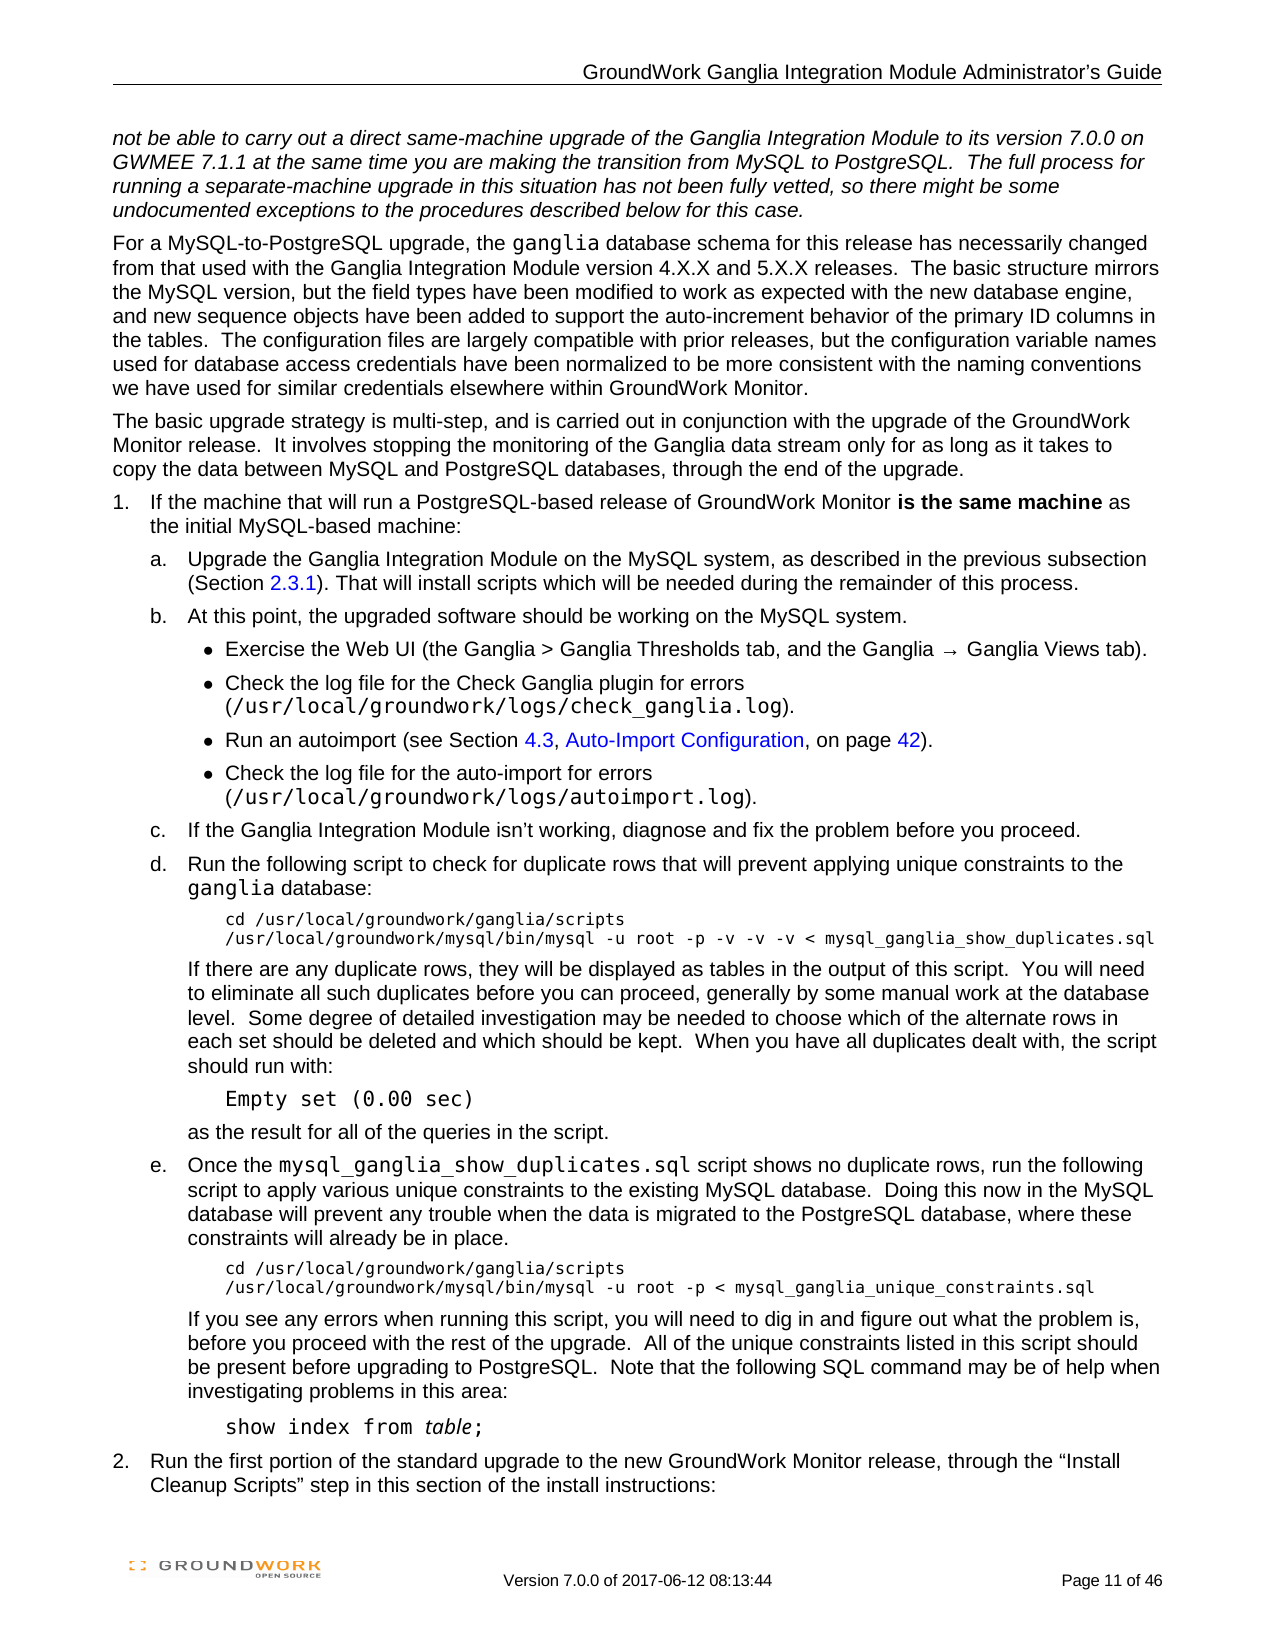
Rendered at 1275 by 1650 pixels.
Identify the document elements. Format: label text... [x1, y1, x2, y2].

text Empty set (0.00 sec) [225, 1087, 1162, 1111]
text If you see any errors when running this script, you will need to dig in and figure out what the problem is, before you proceed with the rest of the upgrade. All of the unique constraints listed in this script should be present before upgrading to PostgreSQL. Note that the following SQL command may be of help when investigating problems in this area: [187, 1307, 1162, 1403]
list Exercise the Web UI (the Ganglia > Ganglia Thresholds tab, and the Ganglia → Ganglia Views tab). [202, 637, 1162, 661]
list Run the first portion of the standard upgrade to the new GroundWork Monitor release, through the “Install Cleanup Scripts” step in this section of the install instructions: [112, 1449, 1162, 1497]
text For a MySQL-to-PostgreSQL upgrade, the ganglia database schema for this release has necessarily changed from that used with the Ganglia Integration Module version 4.X.X and 5.X.X releases. The basic structure mirrors the MySQL version, but the field types have been modified to work as expected with the new database engine, and new sequence objects have been added to support the auto-increment behavior of the primary ID columns in the tables. The configuration files are largely compatible with prior releases, but the configuration variable names used for database access credentials have been normalized to be more consistent with the naming conventions we have used for similar credentials elsewhere within GroundWork Monitor. [112, 231, 1162, 400]
text If there are any duplicate rows, they will be displayed as tables in the output of this script. You will need to eliminate all such duplicates before you can proceed, generally by some manual work at the database level. Some degree of detailed investigation may be needed to choose which of the alternate rows in each set should be deleted and which should be kept. When you have all duplicates dealt with, the script should run with: [187, 957, 1162, 1078]
text as the result for all of the queries in the script. [187, 1120, 1162, 1144]
list Upgrade the Ganglia Integration Module on the MySQL system, as described in the previous subsection (Section 2.3.1). That will install scripts which will be needed during the remainder of this process. [150, 547, 1162, 595]
text /usr/local/groundwork/mysql/bin/mysql -u root -p -v -v -v < mysql_ganglia_show_duplicates.sql [225, 929, 1162, 948]
list Run the following script to check for duplicate rows that will prevent applying unique constraints to the ganglia database: [150, 851, 1162, 900]
text not be able to carry out a direct same-machine upgrade of the Ganglia Integration Module to its version 7.0.0 on GWMEE 7.1.1 at the same time you are making the transition from MySQL to PostgreSQL. The full process for running a separate-machine upgrade in this situation has not been fully vetted, so there might be some undocumented exceptions to the procedures described below for this case. [112, 126, 1162, 222]
list At this point, the upgraded software should be working on the MySQL system. [150, 604, 1162, 628]
list If the machine that will run a PostgreSQL-based release of GroundWork Monitor is the same machine as the initial MySQL-based machine: [112, 490, 1162, 538]
text cd /usr/local/groundwork/ganglia/scripts [225, 1259, 1162, 1278]
list Run an autoimport (see Section 4.3, Auto-Import Configuration, on page 41). [202, 728, 1162, 752]
text show index from table; [225, 1412, 1162, 1440]
text The basic upgrade strategy is multi-step, and is carried out in conjunction with the upgrade of the GroundWork Monitor release. It involves stopping the monitoring of the Ganglia data stream only for as long as it takes to copy the data between MySQL and PostgreSQL databases, through the end of the upgrade. [112, 409, 1162, 481]
list Check the log file for the auto-import for errors (/usr/local/groundwork/logs/autoimport.log). [202, 761, 1162, 809]
text /usr/local/groundwork/mysql/bin/mysql -u root -p < mysql_ganglia_unique_constraints.sql [225, 1278, 1162, 1298]
text cd /usr/local/groundwork/ganglia/scripts [225, 909, 1162, 929]
picture [129, 1561, 321, 1578]
list Check the log file for the Check Ganglia plugin for errors (/usr/local/groundwork/logs/check_ganglia.log). [202, 670, 1162, 719]
list If the Ganglia Integration Module isn’t working, diagnose and fix the problem before you proceed. [150, 818, 1162, 842]
list Once the mysql_ganglia_show_duplicates.sql script shows no duplicate rows, run the following script to apply various unique constraints to the existing MySQL database. Doing this now in the MySQL database will prevent any trouble when the data is migrated to the PostgreSQL database, where these constraints will already be in place. [150, 1153, 1162, 1250]
